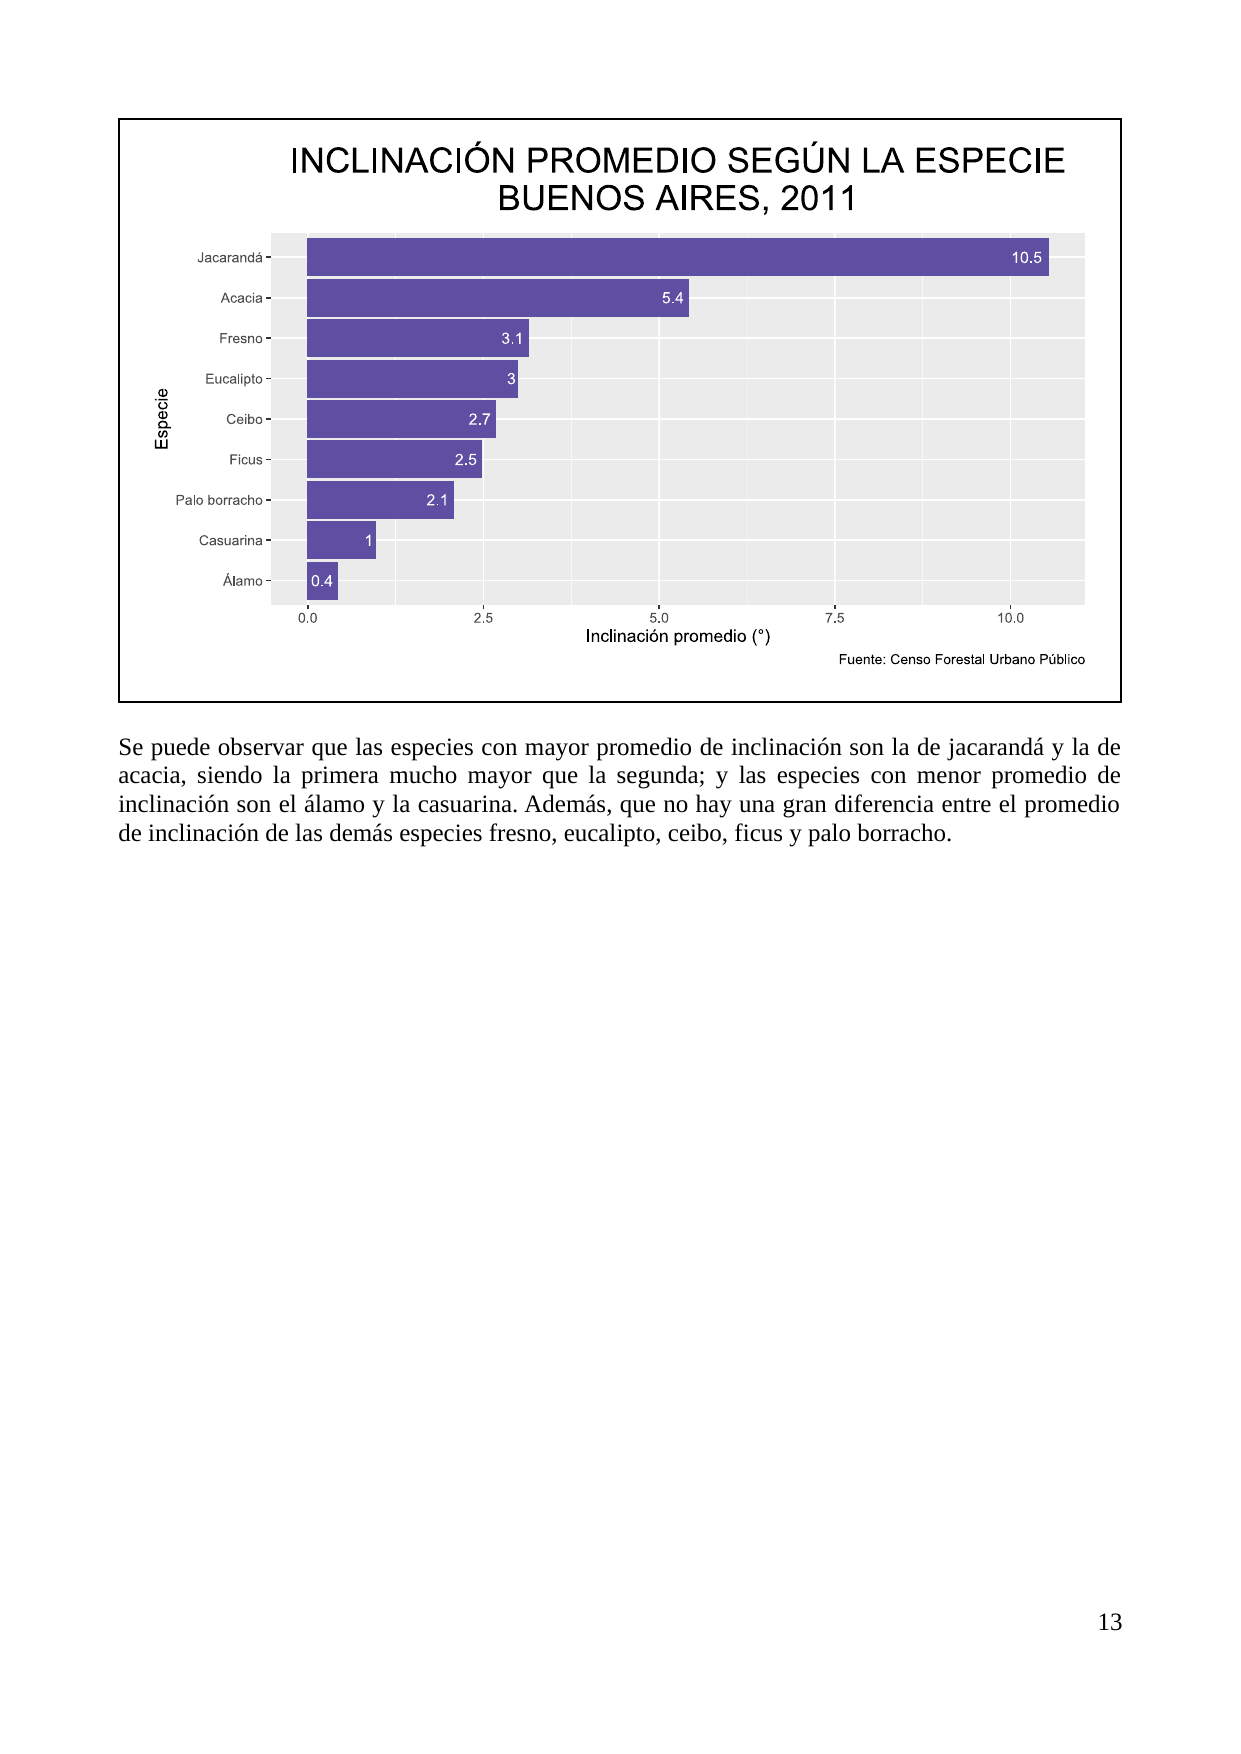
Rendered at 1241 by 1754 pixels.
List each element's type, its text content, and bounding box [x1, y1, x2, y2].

text Se puede observar que las especies con mayor promedio de inclinación son la de jacarandá y la de acacia, siendo la primera mucho mayor que la segunda; y las especies con menor promedio de inclinación son el álamo y la casuarina. Además, que no hay una gran diferencia entre el promedio de inclinación de las demás especies fresno, eucalipto, ceibo, ficus y palo borracho. [118, 732, 1122, 847]
